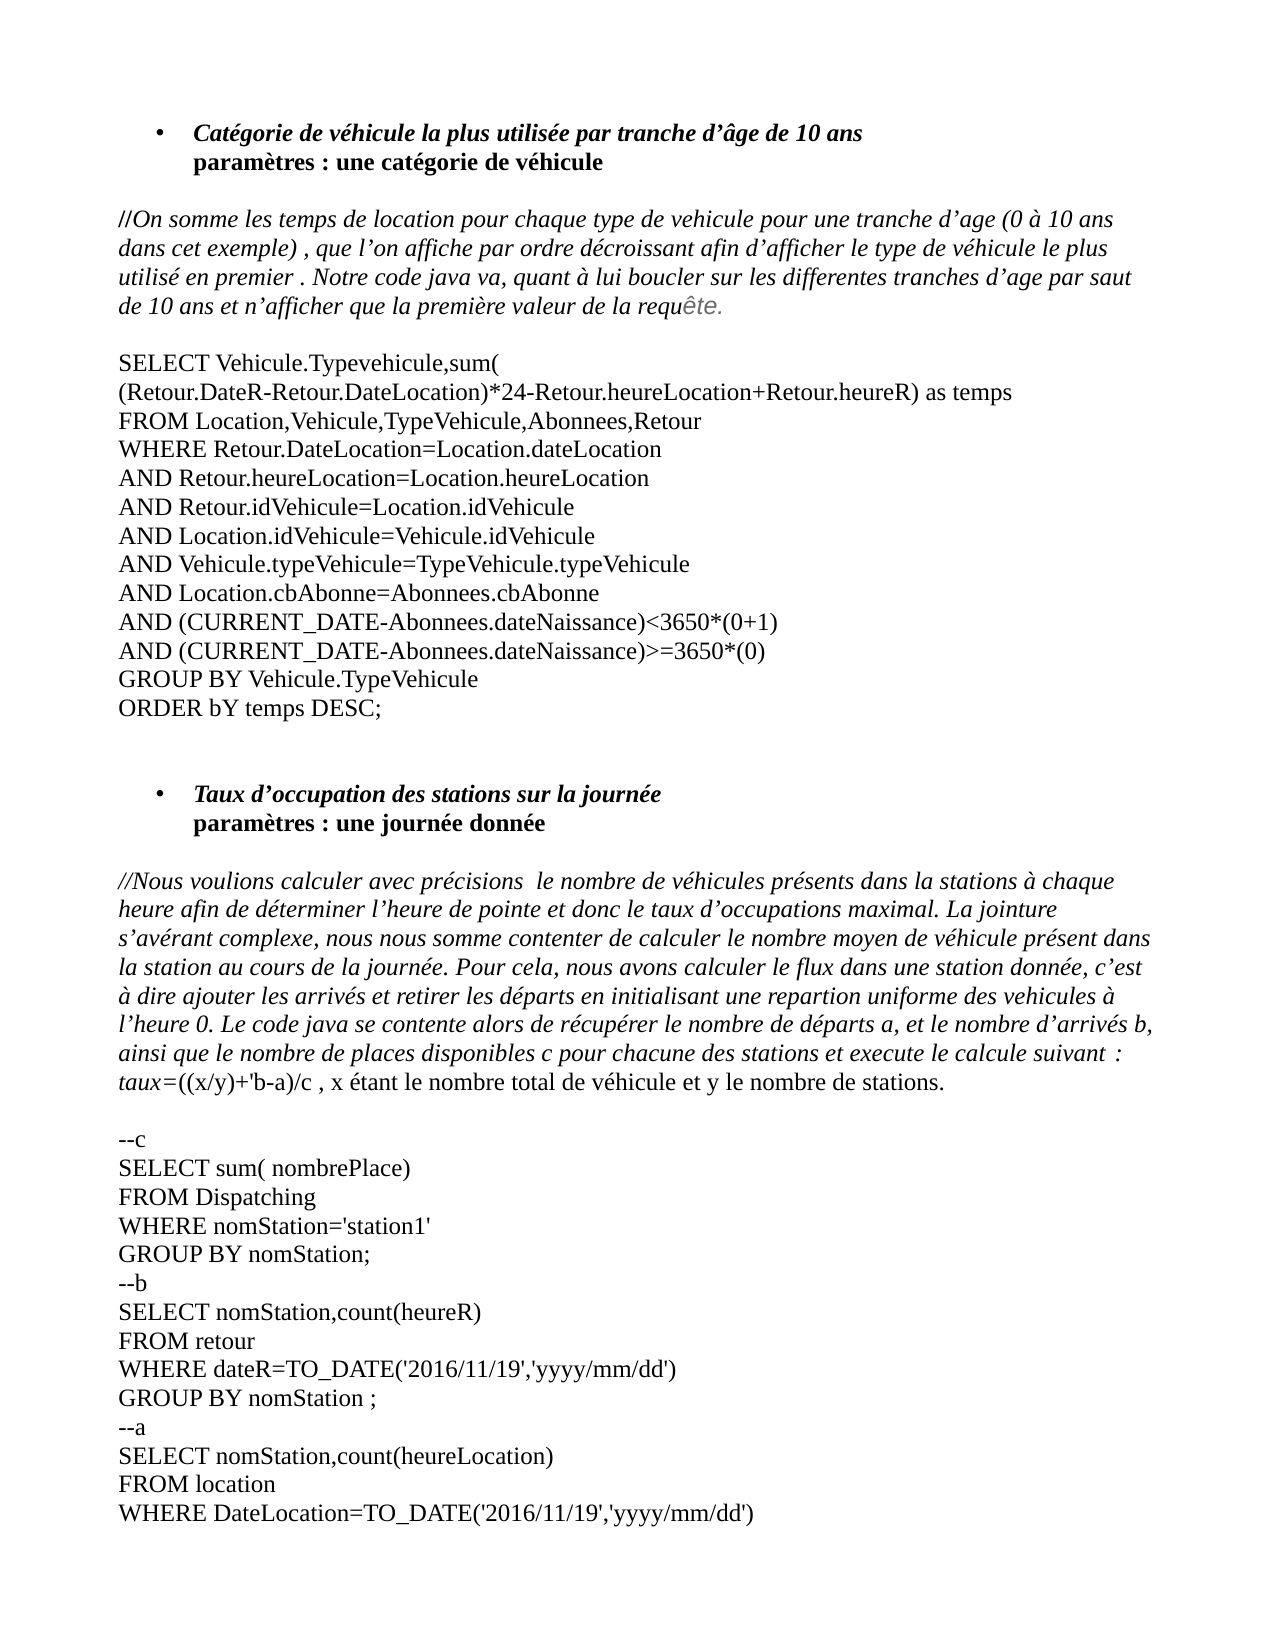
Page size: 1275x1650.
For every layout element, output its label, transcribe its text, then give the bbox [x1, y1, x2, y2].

text AND Retour.heureLocation=Location.heureLocation [118, 463, 1157, 492]
text AND Vehicule.typeVehicule=TypeVehicule.typeVehicule [118, 549, 1157, 578]
text FROM Dispatching [118, 1182, 1157, 1211]
text (Retour.DateR-Retour.DateLocation)*24-Retour.heureLocation+Retour.heureR) as temps [118, 377, 1157, 406]
list paramètres : une journée donnée [156, 808, 1157, 837]
list Catégorie de véhicule la plus utilisée par tranche d’âge de 10 ans [156, 118, 1157, 147]
text GROUP BY nomStation; [118, 1239, 1157, 1268]
text SELECT sum( nombrePlace) [118, 1153, 1157, 1182]
text //On somme les temps de location pour chaque type de vehicule pour une tranche d’age (0 à 10 ans dans cet exemple) , que l’on affiche par ordre décroissant afin d’afficher le type de véhicule le plus utilisé en premier . Notre code java va, quant à lui boucler sur les differentes tranches d’age par saut de 10 ans et n’afficher que la première valeur de la requête. [118, 204, 1157, 319]
text WHERE dateR=TO_DATE('2016/11/19','yyyy/mm/dd') [118, 1354, 1157, 1383]
text --b [118, 1268, 1157, 1297]
text SELECT nomStation,count(heureLocation) [118, 1441, 1157, 1469]
text WHERE DateLocation=TO_DATE('2016/11/19','yyyy/mm/dd') [118, 1498, 1157, 1527]
text AND (CURRENT_DATE-Abonnees.dateNaissance)<3650*(0+1) [118, 607, 1157, 636]
list Taux d’occupation des stations sur la journée [156, 779, 1157, 808]
text WHERE Retour.DateLocation=Location.dateLocation [118, 434, 1157, 463]
list paramètres : une catégorie de véhicule [156, 147, 1157, 176]
text SELECT Vehicule.Typevehicule,sum( [118, 348, 1157, 377]
text AND Location.cbAbonne=Abonnees.cbAbonne [118, 578, 1157, 607]
text --a [118, 1412, 1157, 1441]
text WHERE nomStation='station1' [118, 1211, 1157, 1239]
text SELECT nomStation,count(heureR) [118, 1297, 1157, 1326]
text AND Location.idVehicule=Vehicule.idVehicule [118, 521, 1157, 549]
text --c [118, 1124, 1157, 1153]
text //Nous voulions calculer avec précisions le nombre de véhicules présents dans la stations à chaque heure afin de déterminer l’heure de pointe et donc le taux d’occupations maximal. La jointure s’avérant complexe, nous nous somme contenter de calculer le nombre moyen de véhicule présent dans la station au cours de la journée. Pour cela, nous avons calculer le flux dans une station donnée, c’est à dire ajouter les arrivés et retirer les départs en initialisant une repartion uniforme des vehicules à l’heure 0. Le code java se contente alors de récupérer le nombre de départs a, et le nombre d’arrivés b, ainsi que le nombre de places disponibles c pour chacune des stations et execute le calcule suivant : [118, 866, 1157, 1067]
text FROM location [118, 1469, 1157, 1498]
text AND Retour.idVehicule=Location.idVehicule [118, 492, 1157, 521]
text taux=((x/y)+'b-a)/c , x étant le nombre total de véhicule et y le nombre de stations. [118, 1067, 1157, 1096]
text GROUP BY Vehicule.TypeVehicule [118, 664, 1157, 693]
text FROM Location,Vehicule,TypeVehicule,Abonnees,Retour [118, 406, 1157, 434]
text FROM retour [118, 1326, 1157, 1354]
text GROUP BY nomStation ; [118, 1383, 1157, 1412]
text AND (CURRENT_DATE-Abonnees.dateNaissance)>=3650*(0) [118, 636, 1157, 664]
text ORDER bY temps DESC; [118, 693, 1157, 722]
